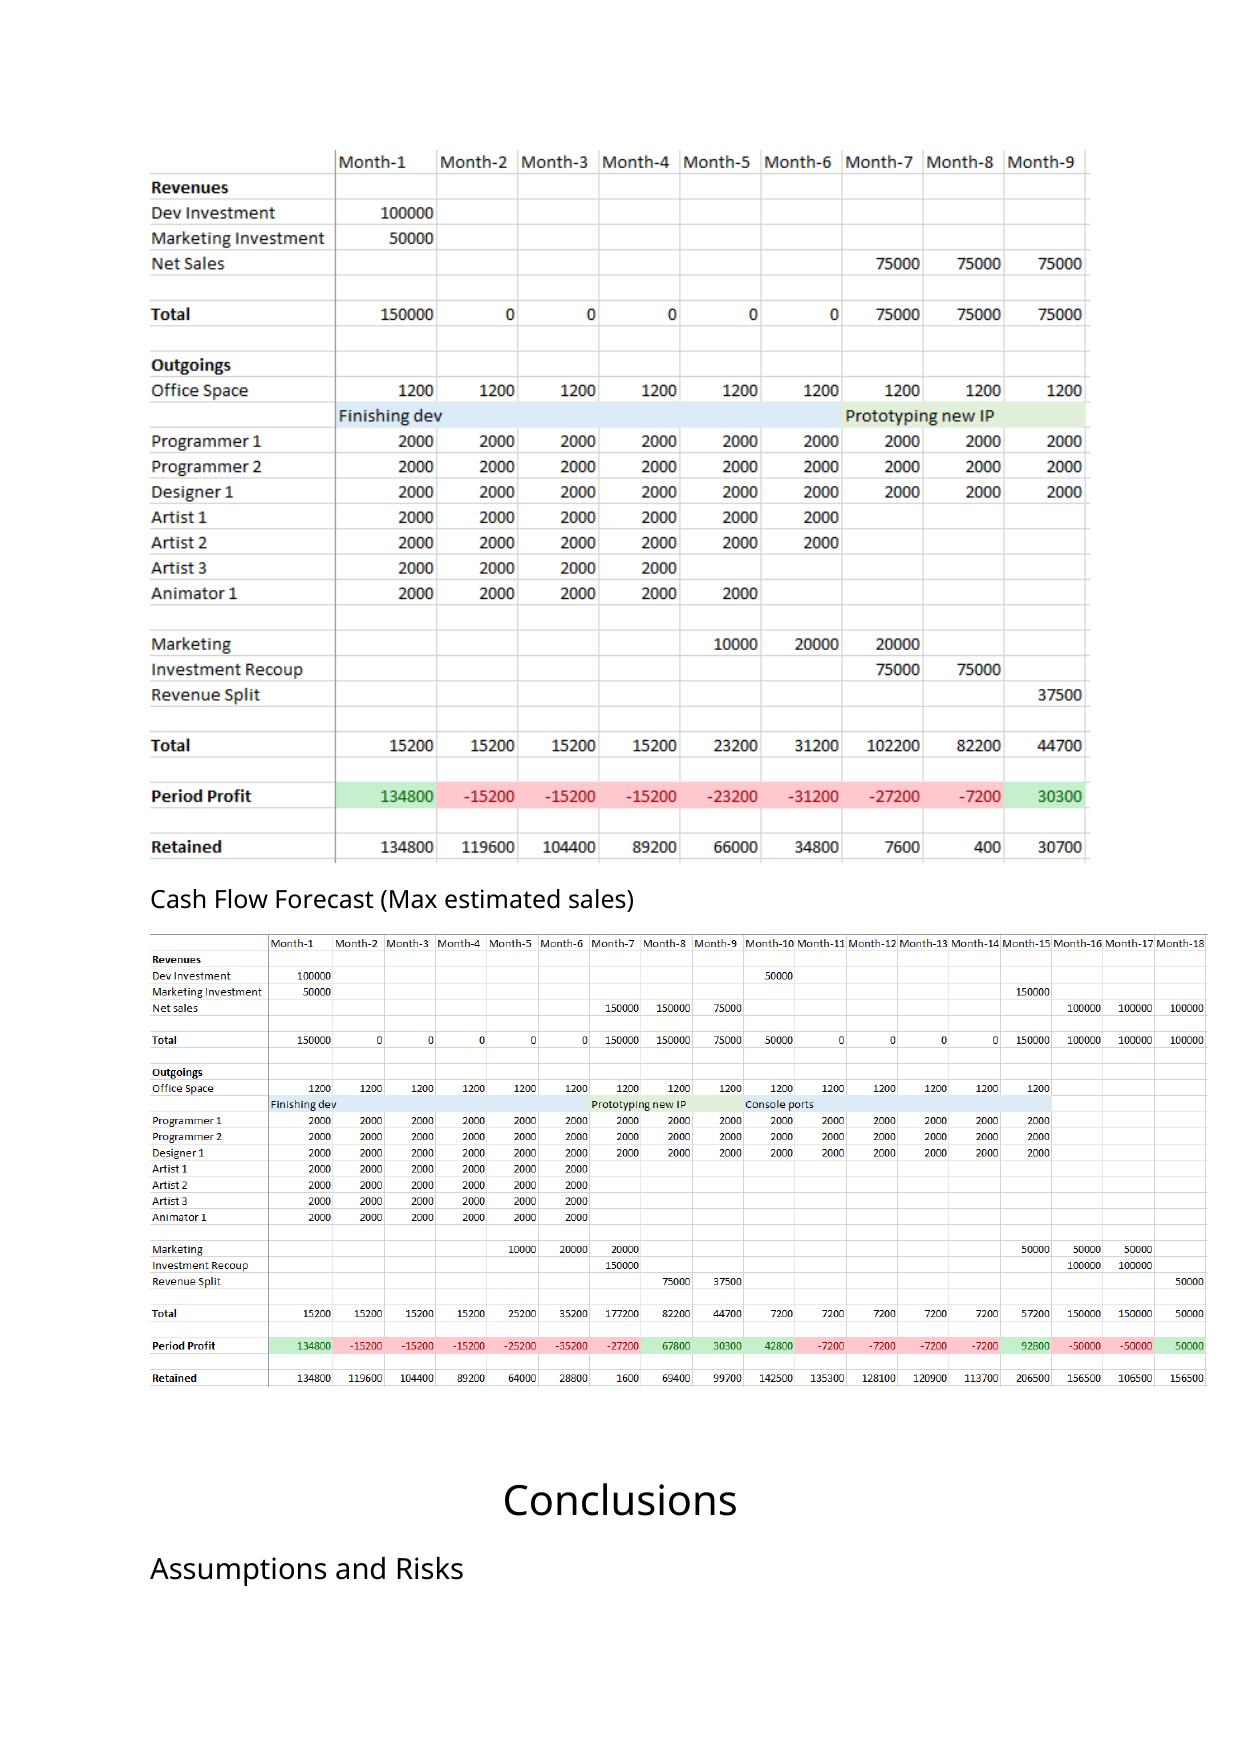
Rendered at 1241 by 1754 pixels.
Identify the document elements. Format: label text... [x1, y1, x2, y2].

text Assumptions and Risks [150, 1549, 1090, 1588]
text Cash Flow Forecast (Max estimated sales) [150, 881, 1090, 915]
text Conclusions [150, 1471, 1090, 1527]
picture [150, 150, 1091, 863]
picture [150, 934, 1208, 1387]
